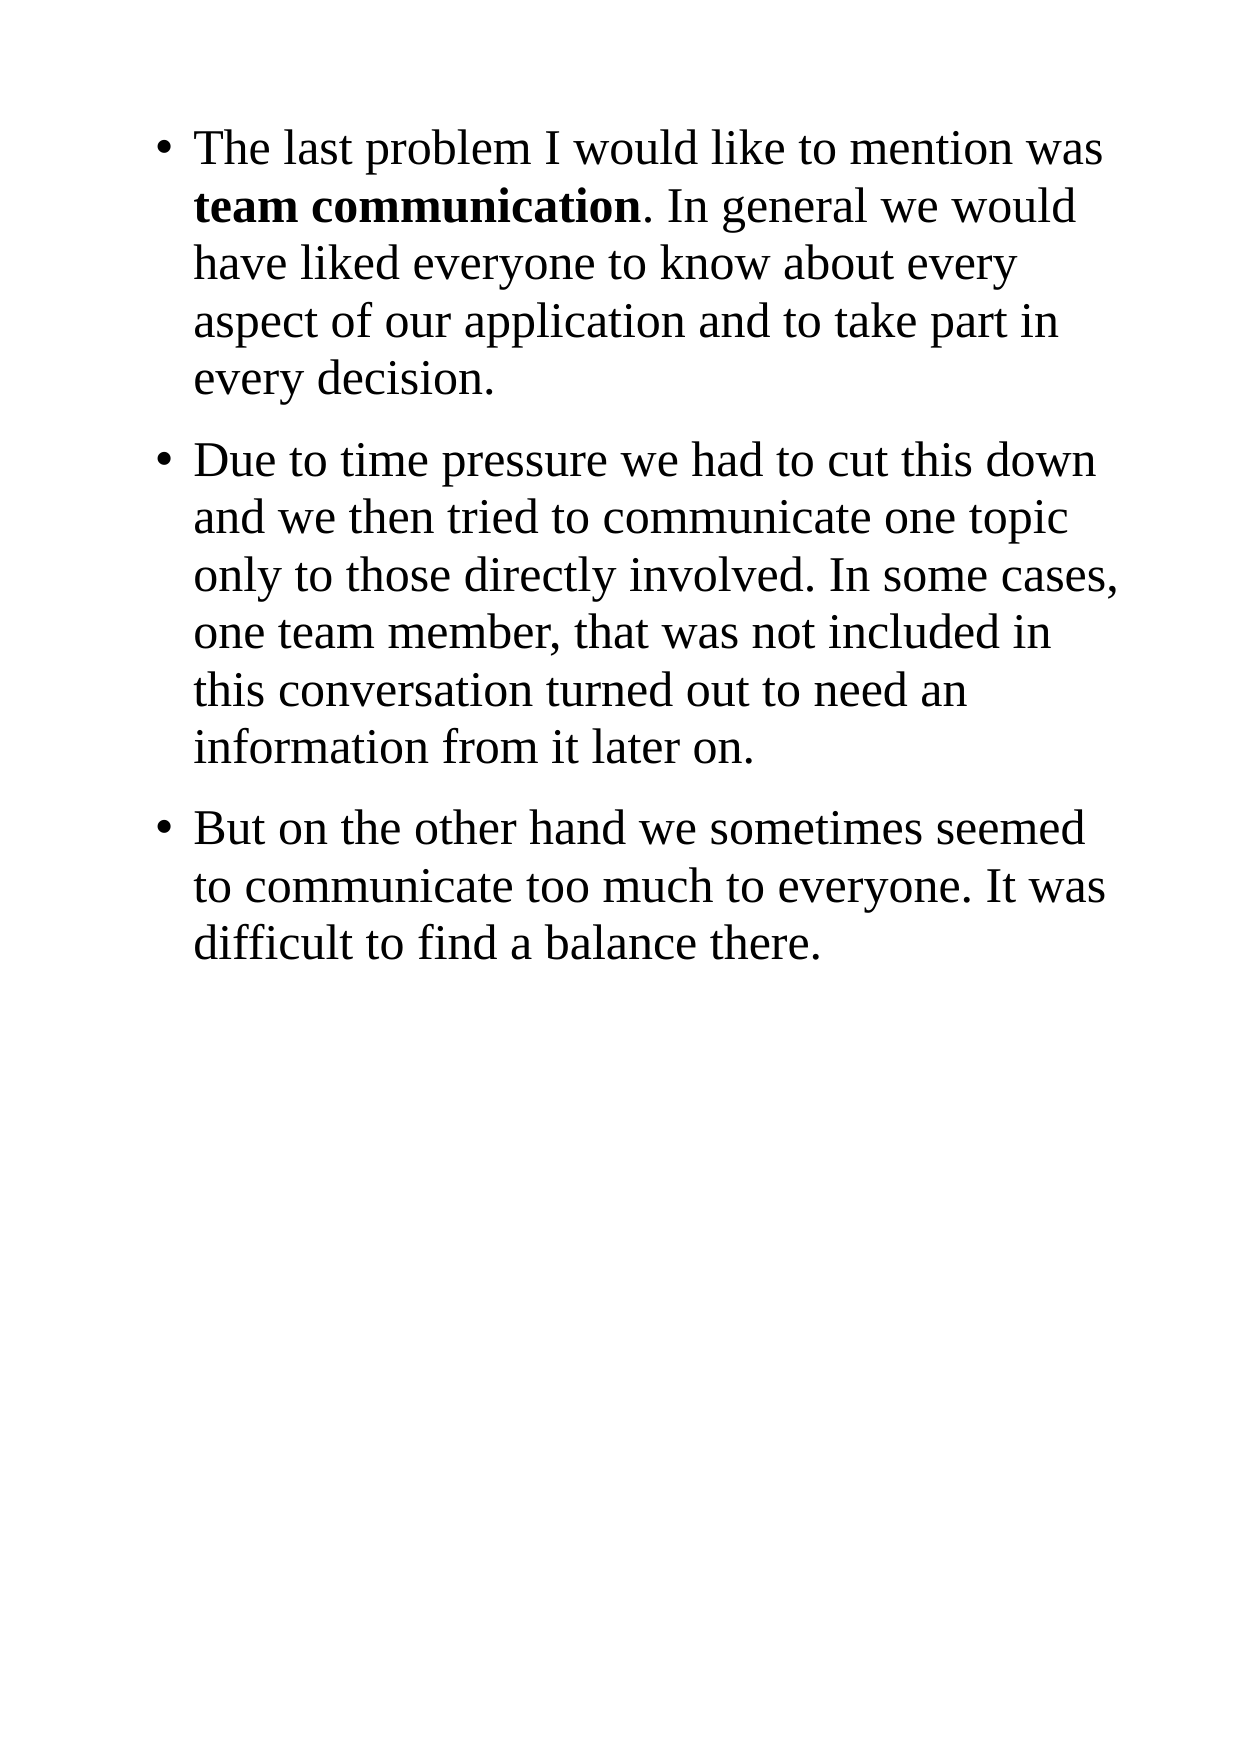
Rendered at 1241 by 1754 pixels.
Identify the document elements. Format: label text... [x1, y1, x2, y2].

list But on the other hand we sometimes seemed to communicate too much to everyone. It was difficult to find a balance there. [156, 798, 1122, 970]
list Due to time pressure we had to cut this down and we then tried to communicate one topic only to those directly involved. In some cases, one team member, that was not included in this conversation turned out to need an information from it later on. [156, 429, 1122, 774]
list The last problem I would like to mention was team communication. In general we would have liked everyone to know about every aspect of our application and to take part in every decision. [156, 118, 1122, 406]
